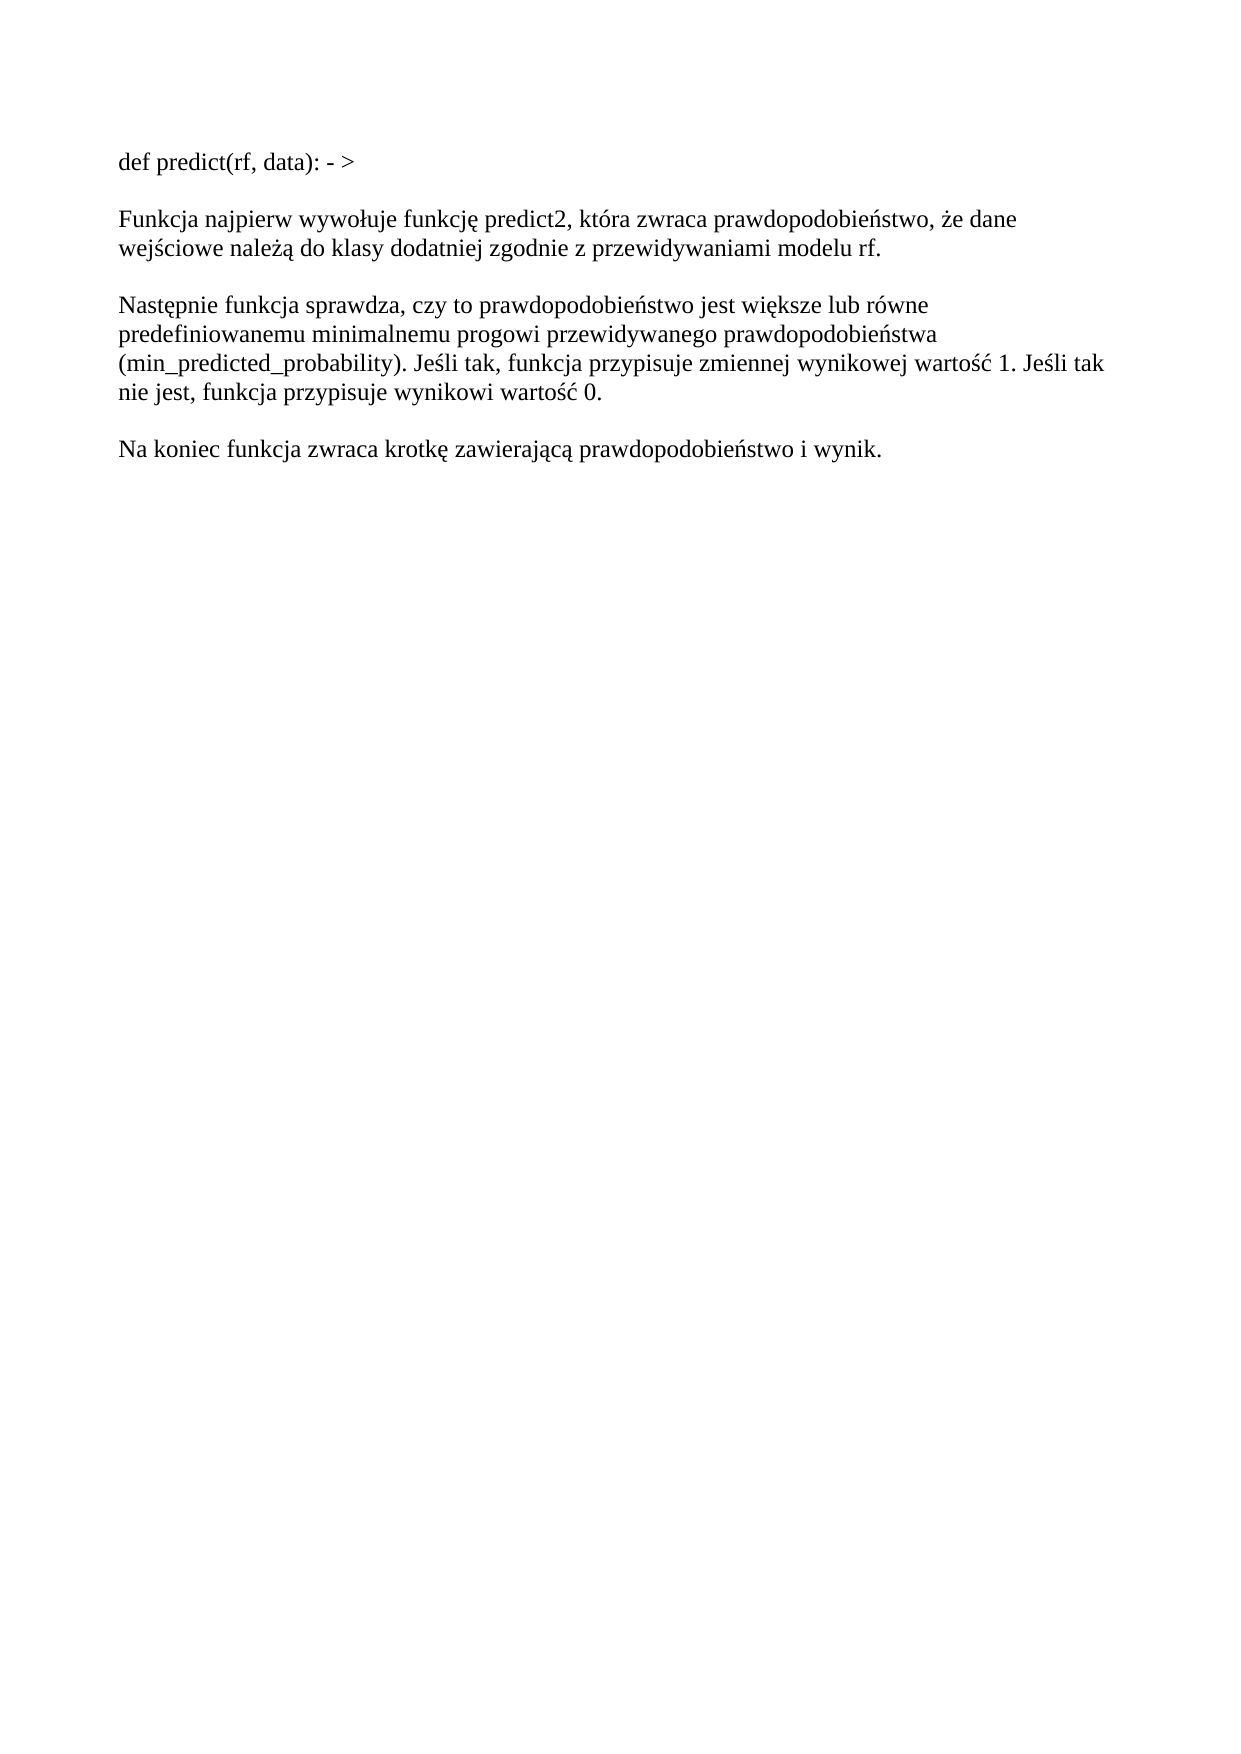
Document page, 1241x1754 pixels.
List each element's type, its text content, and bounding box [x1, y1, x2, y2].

text Następnie funkcja sprawdza, czy to prawdopodobieństwo jest większe lub równe predefiniowanemu minimalnemu progowi przewidywanego prawdopodobieństwa (min_predicted_probability). Jeśli tak, funkcja przypisuje zmiennej wynikowej wartość 1. Jeśli tak nie jest, funkcja przypisuje wynikowi wartość 0. [118, 291, 1122, 406]
text Na koniec funkcja zwraca krotkę zawierającą prawdopodobieństwo i wynik. [118, 434, 1122, 463]
text Funkcja najpierw wywołuje funkcję predict2, która zwraca prawdopodobieństwo, że dane wejściowe należą do klasy dodatniej zgodnie z przewidywaniami modelu rf. [118, 204, 1122, 262]
text def predict(rf, data): - > [118, 147, 1122, 176]
